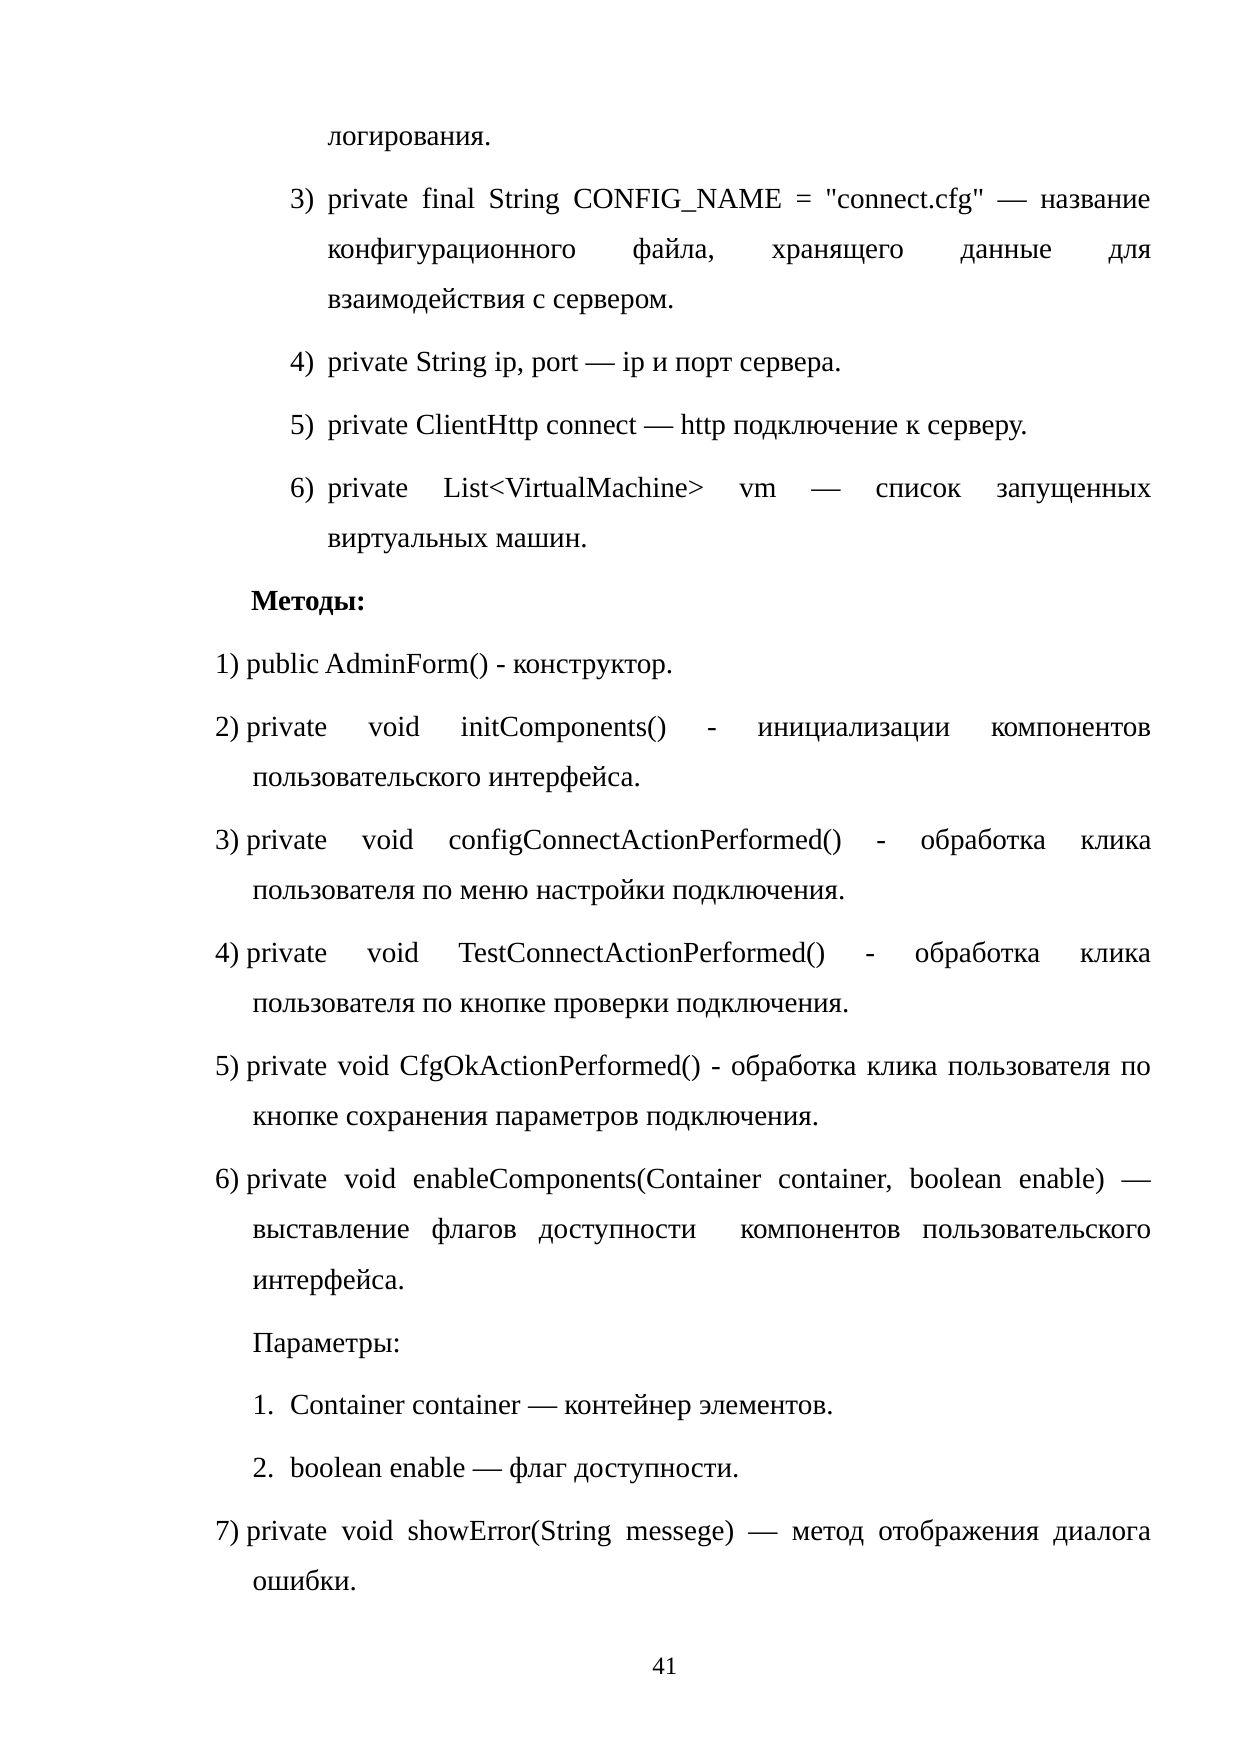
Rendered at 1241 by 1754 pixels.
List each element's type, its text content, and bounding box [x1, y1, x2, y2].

list private void CfgOkActionPerformed() - обработка клика пользователя по кнопке сохранения параметров подключения. [215, 1048, 1152, 1132]
list private void TestConnectActionPerformed() - обработка клика пользователя по кнопке проверки подключения. [215, 935, 1152, 1019]
list Container container — контейнер элементов. [252, 1387, 1152, 1421]
list boolean enable — флаг доступности. [252, 1450, 1152, 1484]
list private ClientHttp connect — http подключение к серверу. [290, 407, 1152, 441]
list private final String CONFIG_NAME = "connect.cfg" — название конфигурационного файла, хранящего данные для взаимодействия с сервером. [290, 181, 1152, 315]
list private String ip, port — ip и порт сервера. [290, 344, 1152, 378]
list логирования. [290, 118, 1152, 152]
list private void configConnectActionPerformed() - обработка клика пользователя по меню настройки подключения. [215, 822, 1152, 906]
list private void enableComponents(Container container, boolean enable) — выставление флагов доступности компонентов пользовательского интерфейса. [215, 1161, 1152, 1295]
list private void initComponents() - инициализации компонентов пользовательского интерфейса. [215, 709, 1152, 793]
list private void showError(String messege) — метод отображения диалога ошибки. [215, 1513, 1152, 1597]
list Параметры: [215, 1325, 1152, 1358]
text Методы: [177, 583, 1152, 617]
list public AdminForm() - конструктор. [215, 646, 1152, 679]
list private List<VirtualMachine> vm — список запущенных виртуальных машин. [290, 470, 1152, 554]
